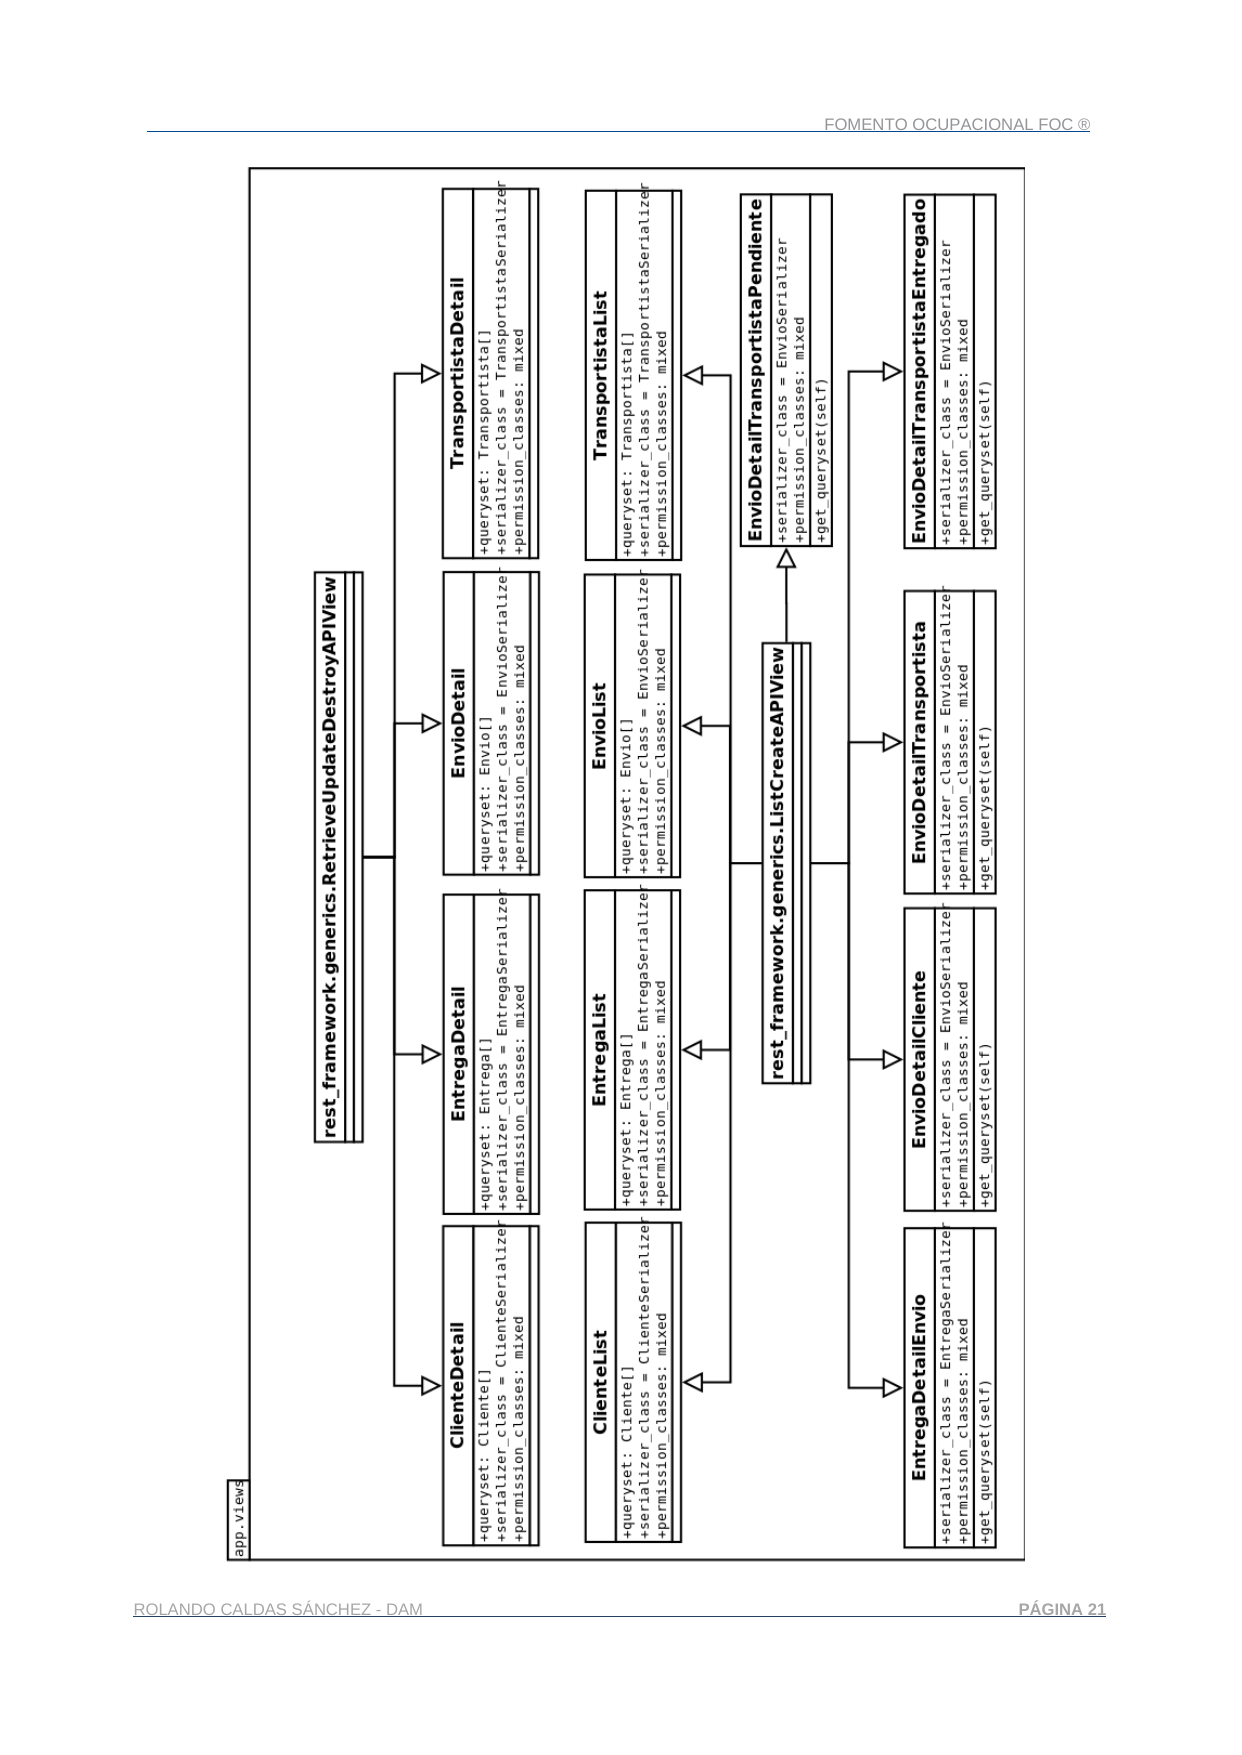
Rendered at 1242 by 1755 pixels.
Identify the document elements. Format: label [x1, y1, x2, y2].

picture [214, 166, 1025, 1568]
